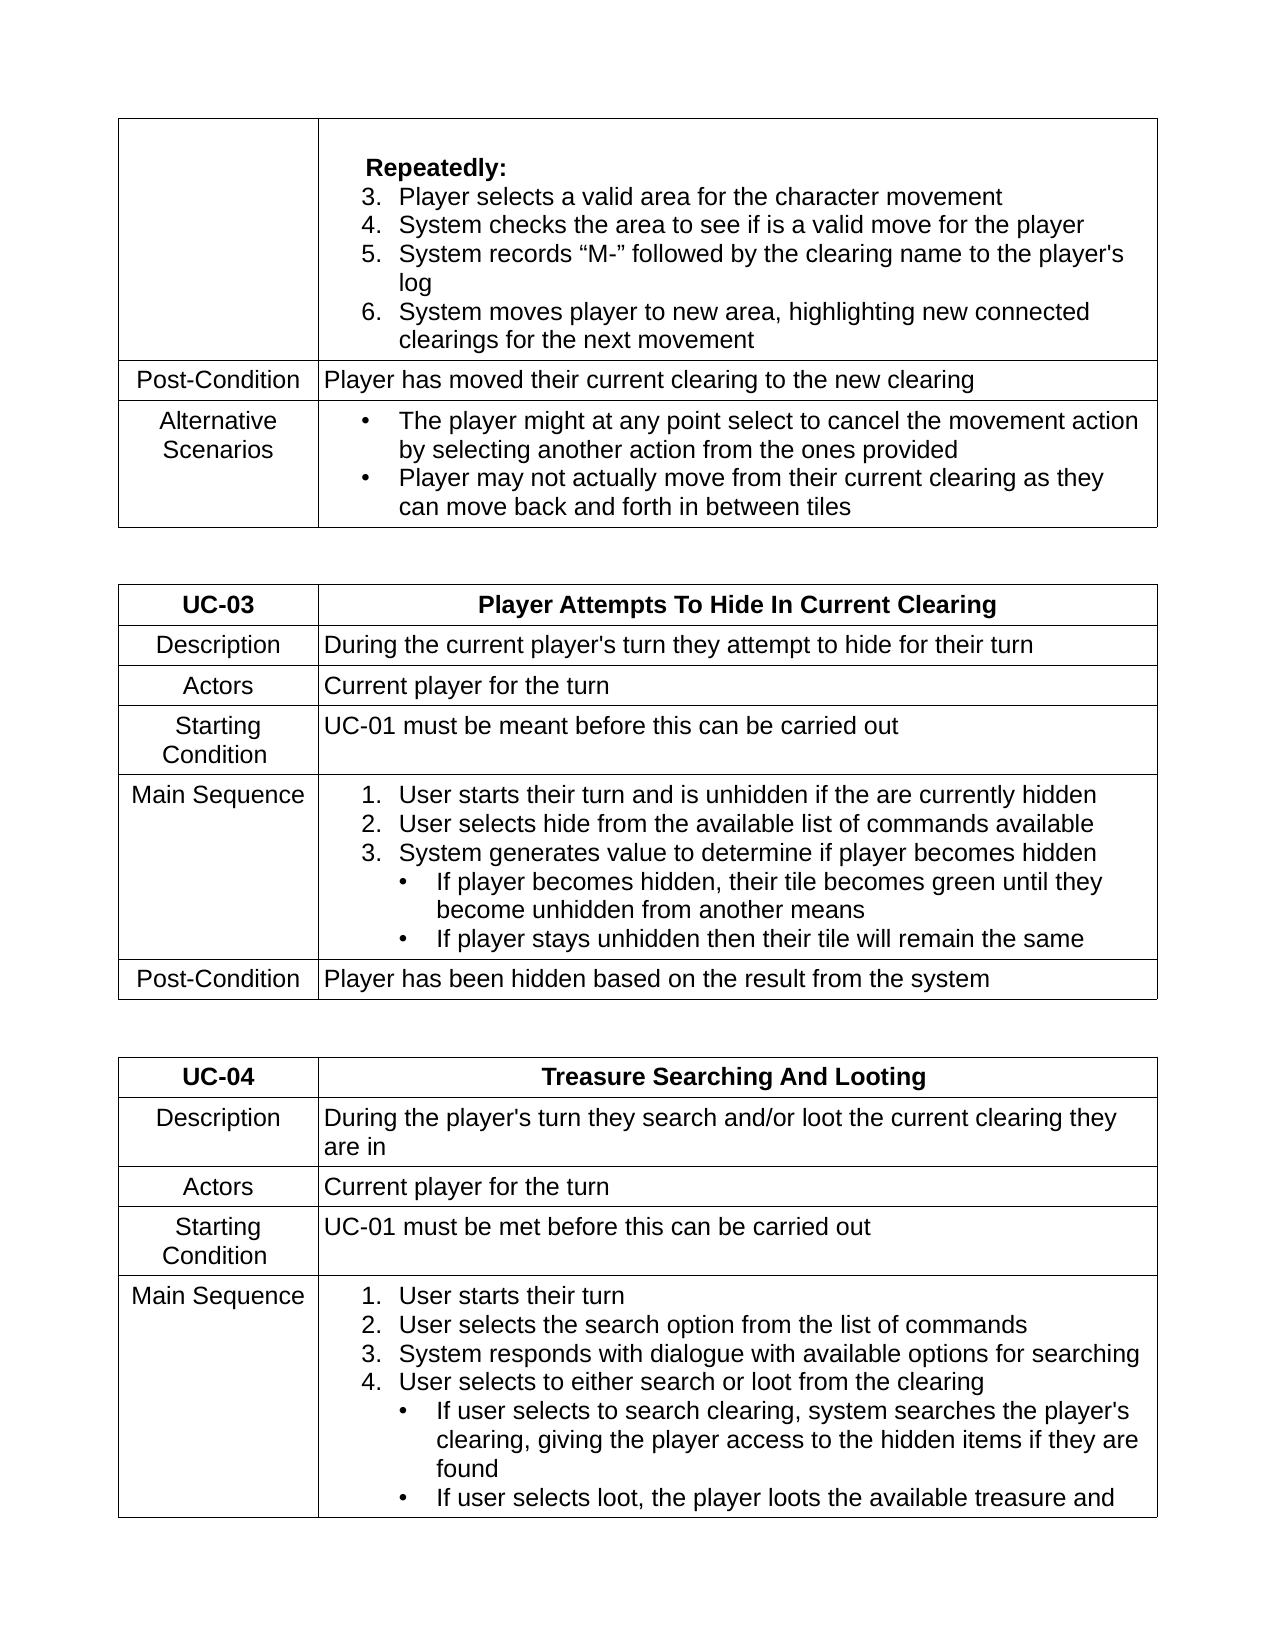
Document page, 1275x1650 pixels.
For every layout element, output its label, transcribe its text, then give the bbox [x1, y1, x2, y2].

table_cell Current player for the turn [319, 1167, 1157, 1206]
table_cell Main Sequence [119, 1276, 318, 1517]
table_cell Player has moved their current clearing to the new clearing [319, 361, 1157, 400]
table_header Player Attempts To Hide In Current Clearing [319, 585, 1157, 625]
table_cell Description [119, 626, 318, 665]
table_cell During the current player's turn they attempt to hide for their turn [319, 626, 1157, 665]
table_header Treasure Searching And Looting [319, 1058, 1157, 1097]
table_header UC-03 [119, 585, 318, 625]
table_header UC-04 [119, 1058, 318, 1097]
table_cell Actors [119, 1167, 318, 1206]
table_cell The player might at any point select to cancel the movement action by selecting another action from the ones provided Player may not actually move from their current clearing as they can move back and forth in between tiles [319, 401, 1157, 527]
table_cell Description [119, 1098, 318, 1166]
table_cell Current player of the game selects the move option from the available list System responds by highlighting all available clearings that connected to there player's connected clearings Repeatedly: Player selects a valid area for the character movement System checks the area to see if is a valid move for the player System records “M-” followed by the clearing name to the player's log System moves player to new area, highlighting new connected clearings for the next movement [319, 119, 1157, 360]
table_cell UC-01 must be met before this can be carried out [319, 1207, 1157, 1275]
table_cell Current player for the turn [319, 666, 1157, 705]
table_cell Main Sequence [119, 775, 318, 959]
table_cell User starts their turn and is unhidden if the are currently hidden User selects hide from the available list of commands available System generates value to determine if player becomes hidden If player becomes hidden, their tile becomes green until they become unhidden from another means If player stays unhidden then their tile will remain the same [319, 775, 1157, 959]
table_cell During the player's turn they search and/or loot the current clearing they are in [319, 1098, 1157, 1166]
table_cell Post-Condition [119, 960, 318, 999]
table_cell Starting Condition [119, 706, 318, 774]
table_cell Post-Condition [119, 361, 318, 400]
table_cell Actors [119, 666, 318, 705]
table_cell Alternative Scenarios [119, 401, 318, 527]
table_cell [119, 119, 318, 360]
table_cell Starting Condition [119, 1207, 318, 1275]
table_cell User starts their turn User selects the search option from the list of commands System responds with dialogue with available options for searching User selects to either search or loot from the clearing If user selects to search clearing, system searches the player's clearing, giving the player access to the hidden items if they are found If user selects loot, the player loots the available treasure and [319, 1276, 1157, 1517]
table_cell UC-01 must be meant before this can be carried out [319, 706, 1157, 774]
table_cell Player has been hidden based on the result from the system [319, 960, 1157, 999]
